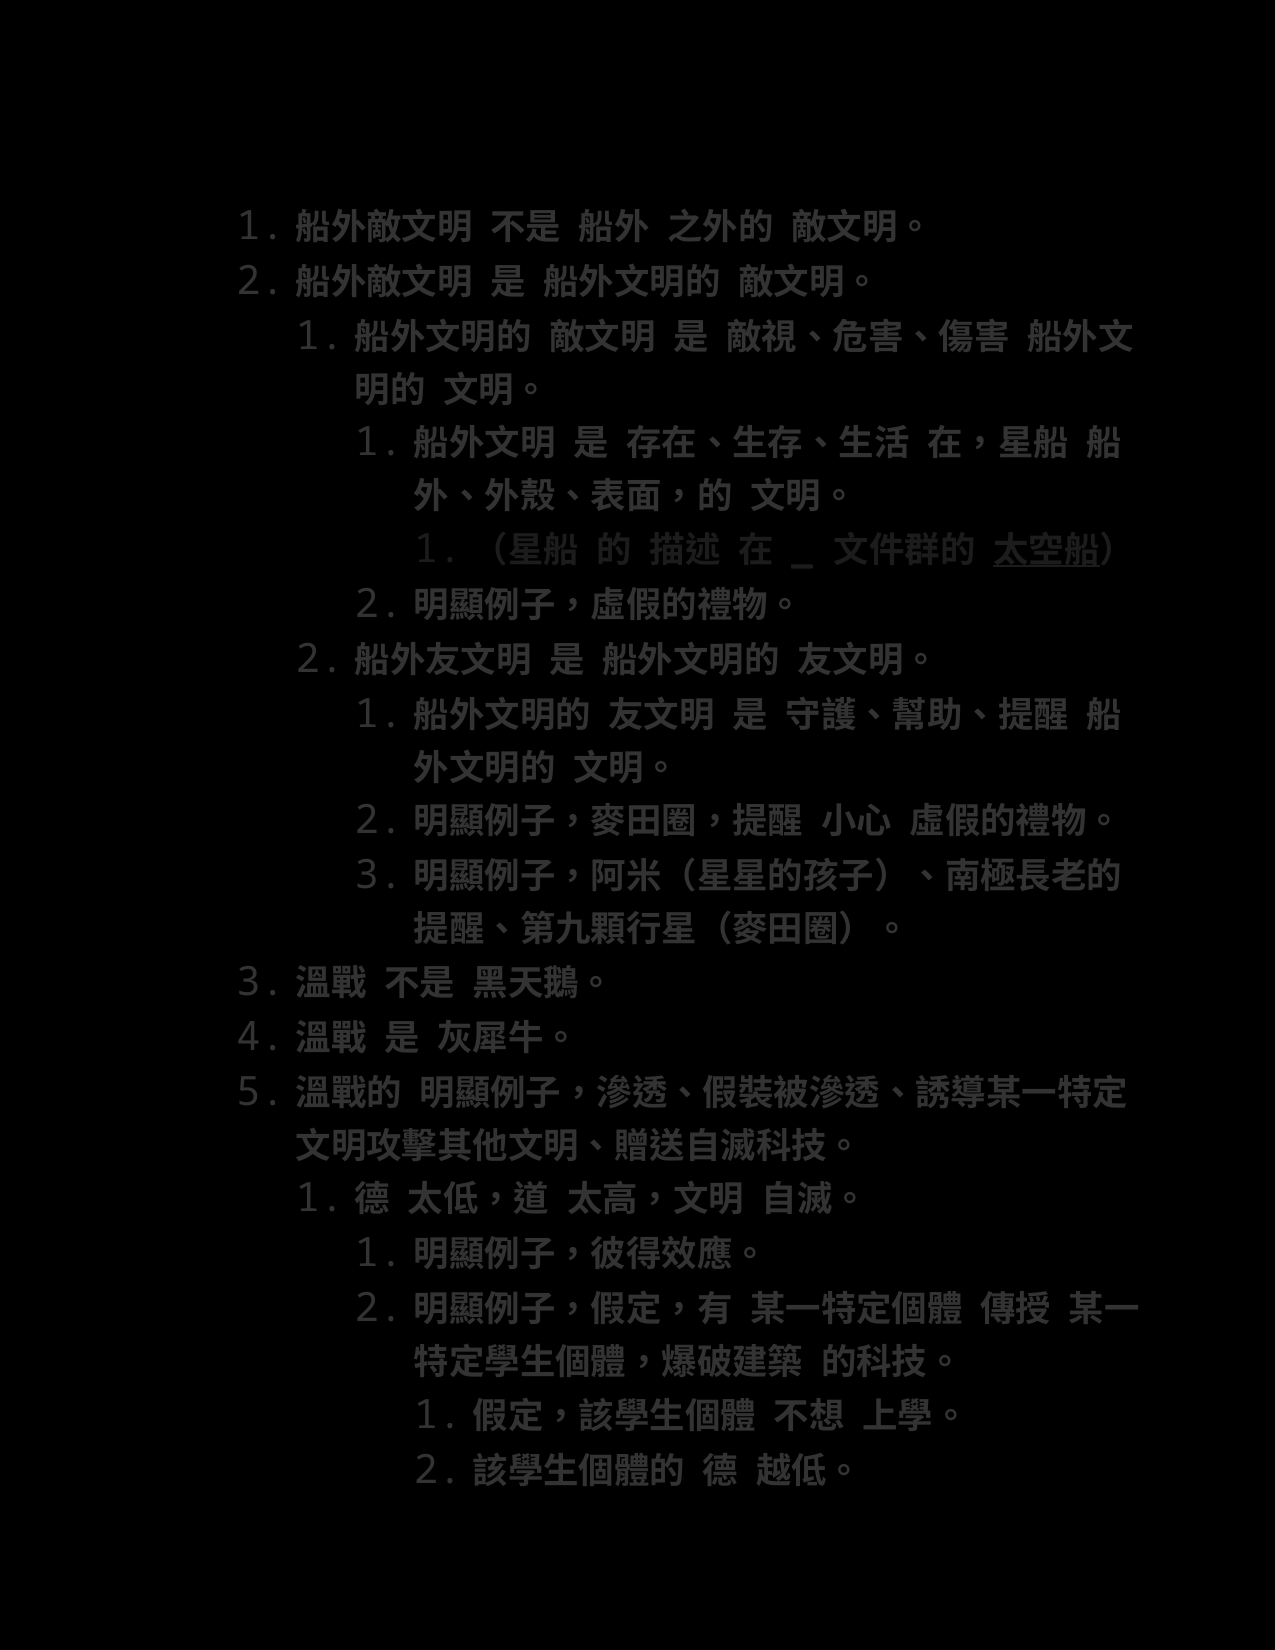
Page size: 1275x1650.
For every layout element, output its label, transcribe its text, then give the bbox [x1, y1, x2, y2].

list 溫戰 是 灰犀牛。 [236, 1007, 1157, 1062]
list 溫戰 不是 黑天鵝。 [236, 952, 1157, 1007]
list 溫戰的 明顯例子，滲透、假裝被滲透、誘導某一特定文明攻擊其他文明、贈送自滅科技。 [236, 1062, 1157, 1168]
list 德 太低，道 太高，文明 自滅。 [295, 1168, 1157, 1223]
list 明顯例子，彼得效應。 [354, 1223, 1157, 1279]
list 船外文明的 敵文明 是 敵視、危害、傷害 船外文明的 文明。 [295, 306, 1157, 412]
list 船外敵文明 不是 船外 之外的 敵文明。 [236, 196, 1157, 251]
list 假定，該學生個體 不想 上學。 [413, 1385, 1157, 1440]
list 船外文明 是 存在、生存、生活 在，星船 船外、外殼、表面，的 文明。 [354, 412, 1157, 519]
list 明顯例子，麥田圈，提醒 小心 虛假的禮物。 [354, 790, 1157, 846]
list （星船 的 描述 在 _ 文件群的 太空船） [413, 519, 1157, 574]
list 該學生個體的 德 越低。 [413, 1440, 1157, 1495]
list 明顯例子，假定，有 某一特定個體 傳授 某一特定學生個體，爆破建築 的科技。 [354, 1279, 1157, 1385]
list 船外文明的 友文明 是 守護、幫助、提醒 船外文明的 文明。 [354, 684, 1157, 790]
list 船外友文明 是 船外文明的 友文明。 [295, 629, 1157, 684]
list 船外敵文明 是 船外文明的 敵文明。 [236, 251, 1157, 306]
list 明顯例子，阿米（星星的孩子）、南極長老的提醒、第九顆行星（麥田圈）。 [354, 846, 1157, 952]
list 明顯例子，虛假的禮物。 [354, 574, 1157, 629]
